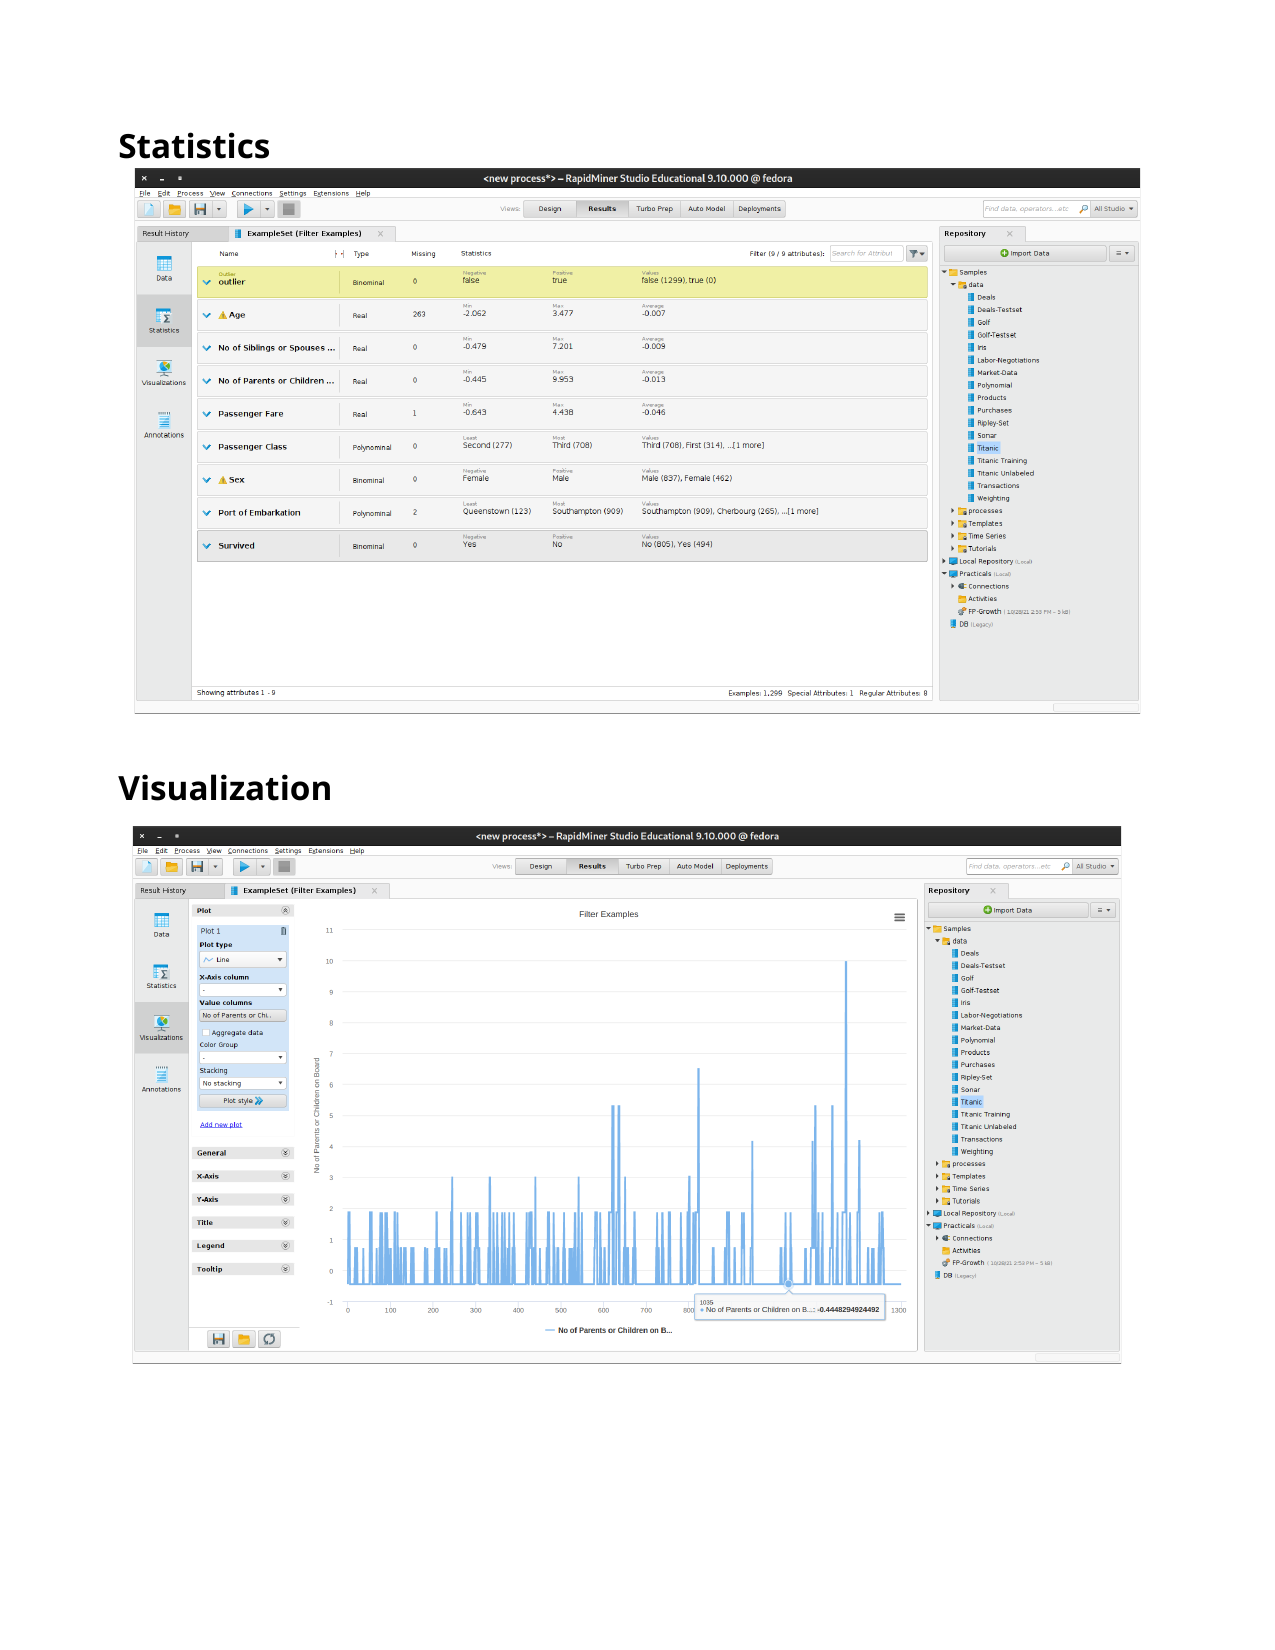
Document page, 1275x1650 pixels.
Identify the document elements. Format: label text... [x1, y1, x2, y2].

picture [134, 168, 1141, 714]
picture [132, 826, 1122, 1364]
title Visualization [118, 764, 1157, 810]
title Statistics [118, 123, 1157, 168]
